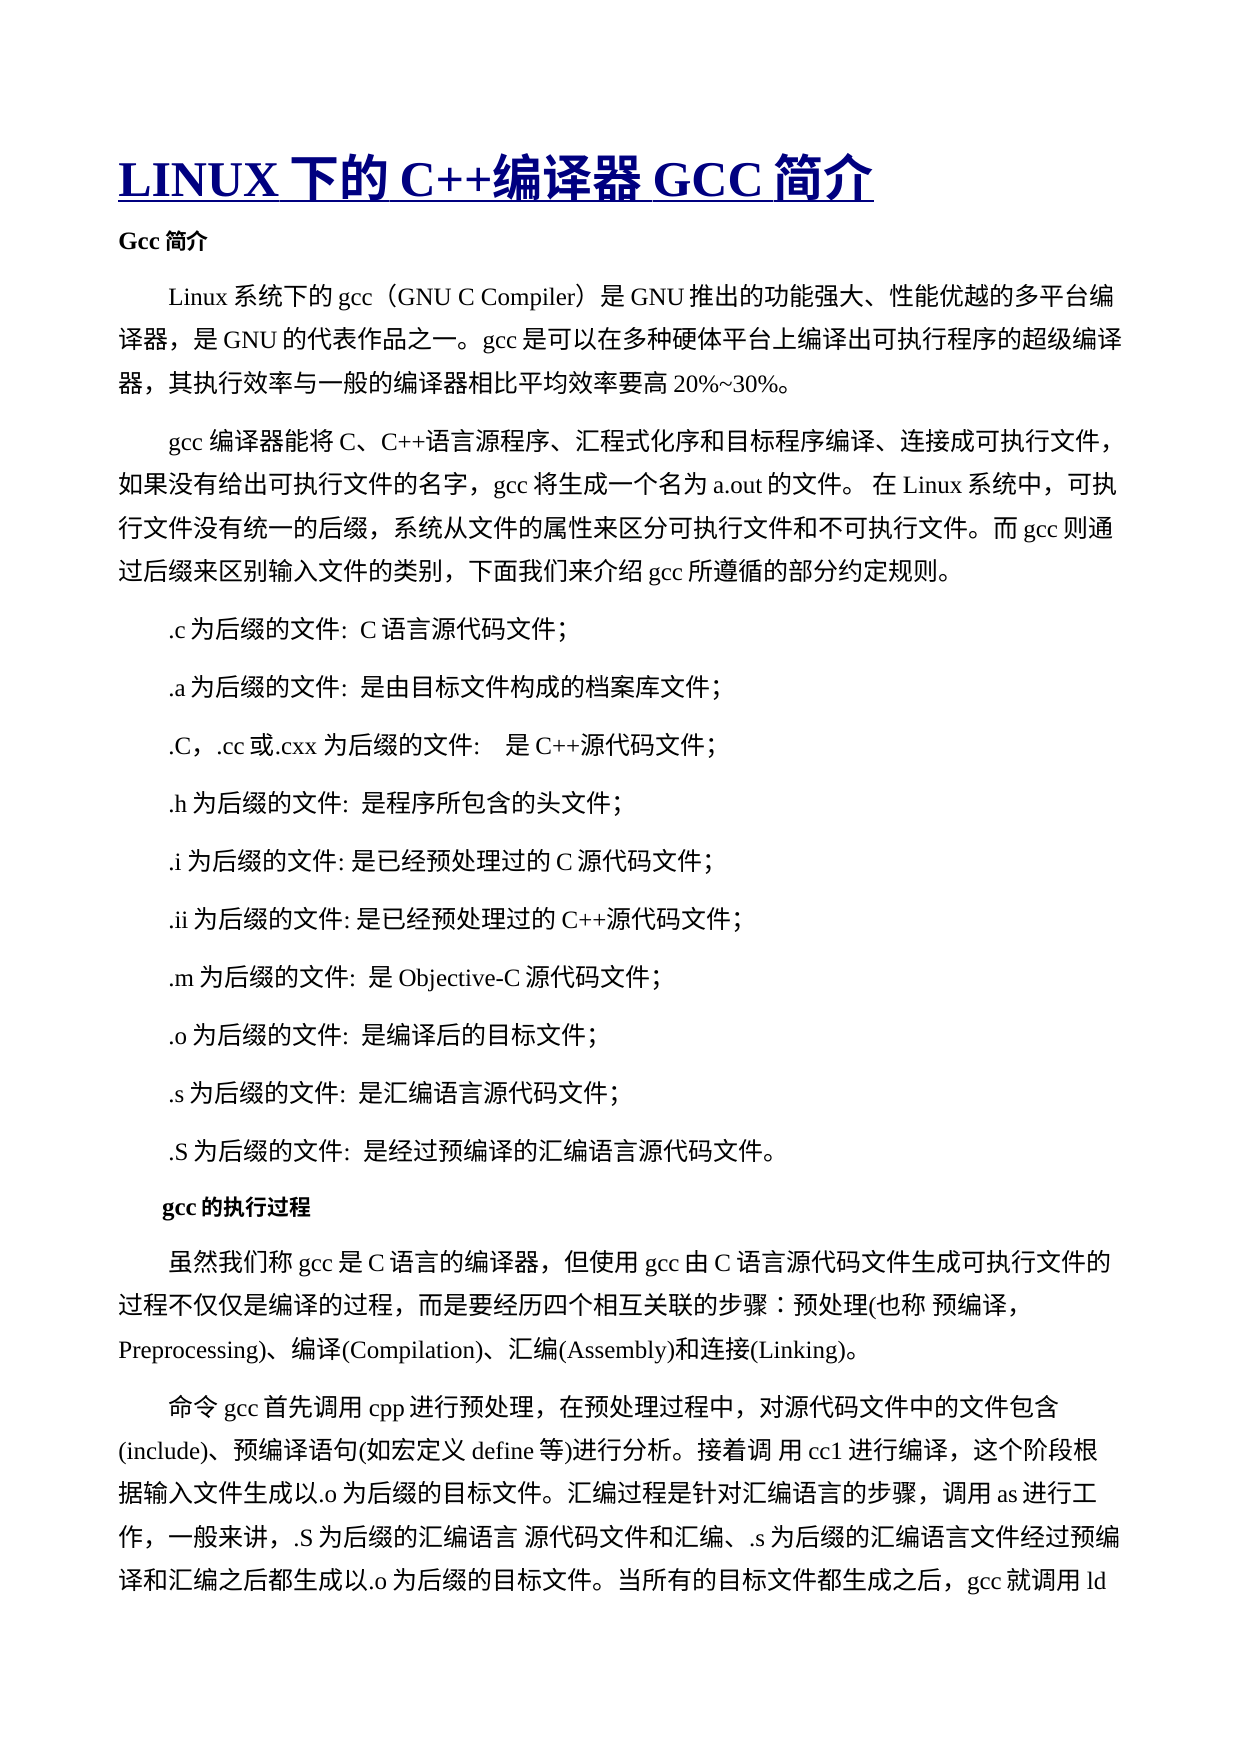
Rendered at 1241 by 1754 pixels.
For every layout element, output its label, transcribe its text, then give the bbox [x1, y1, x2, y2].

text Linux系统下的gcc（GNU C Compiler）是GNU推出的功能强大、性能优越的多平台编译器，是GNU的代表作品之一。gcc是可以在多种硬体平台上编译出可执行程序的超级编译器，其执行效率与一般的编译器相比平均效率要高20%~30%。 [118, 276, 1122, 399]
text .i 为后缀的文件: 是已经预处理过的C源代码文件； [118, 842, 1122, 878]
text .m为后缀的文件: 是Objective-C源代码文件； [118, 958, 1122, 994]
text .a为后缀的文件: 是由目标文件构成的档案库文件； [118, 667, 1122, 704]
text .ii为后缀的文件: 是已经预处理过的C++源代码文件； [118, 899, 1122, 936]
text Gcc简介 [118, 224, 1122, 255]
text 命令 gcc首先调用cpp进行预处理，在预处理过程中，对源代码文件中的文件包含(include)、预编译语句(如宏定义define等)进行分析。接着调 用cc1进行编译，这个阶段根据输入文件生成以.o为后缀的目标文件。汇编过程是针对汇编语言的步骤，调用as进行工作，一般来讲，.S为后缀的汇编语言 源代码文件和汇编、.s为后缀的汇编语言文件经过预编译和汇编之后都生成以.o为后缀的目标文件。当所有的目标文件都生成之后，gcc就调用ld [118, 1387, 1122, 1597]
text .c为后缀的文件: C语言源代码文件； [118, 609, 1122, 646]
text .s为后缀的文件: 是汇编语言源代码文件； [118, 1074, 1122, 1110]
text .o为后缀的文件: 是编译后的目标文件； [118, 1016, 1122, 1052]
text 虽然我们称gcc是C语言的编译器，但使用gcc由C语言源代码文件生成可执行文件的过程不仅仅是编译的过程，而是要经历四个相互关联的步骤∶预处理(也称 预编译，Preprocessing)、编译(Compilation)、汇编(Assembly)和连接(Linking)。 [118, 1242, 1122, 1365]
text .S为后缀的文件: 是经过预编译的汇编语言源代码文件。 [118, 1132, 1122, 1168]
text .C，.cc或.cxx 为后缀的文件: 是C++源代码文件； [118, 726, 1122, 762]
text gcc的执行过程 [118, 1190, 1122, 1221]
text .h为后缀的文件: 是程序所包含的头文件； [118, 783, 1122, 820]
text gcc 编译器能将C、C++语言源程序、汇程式化序和目标程序编译、连接成可执行文件，如果没有给出可执行文件的名字，gcc将生成一个名为a.out的文件。 在Linux系统中，可执行文件没有统一的后缀，系统从文件的属性来区分可执行文件和不可执行文件。而gcc则通过后缀来区别输入文件的类别，下面我们来介绍gcc所遵循的部分约定规则。 [118, 421, 1122, 588]
subtitle LINUX下的C++编译器GCC简介 [118, 143, 1122, 211]
